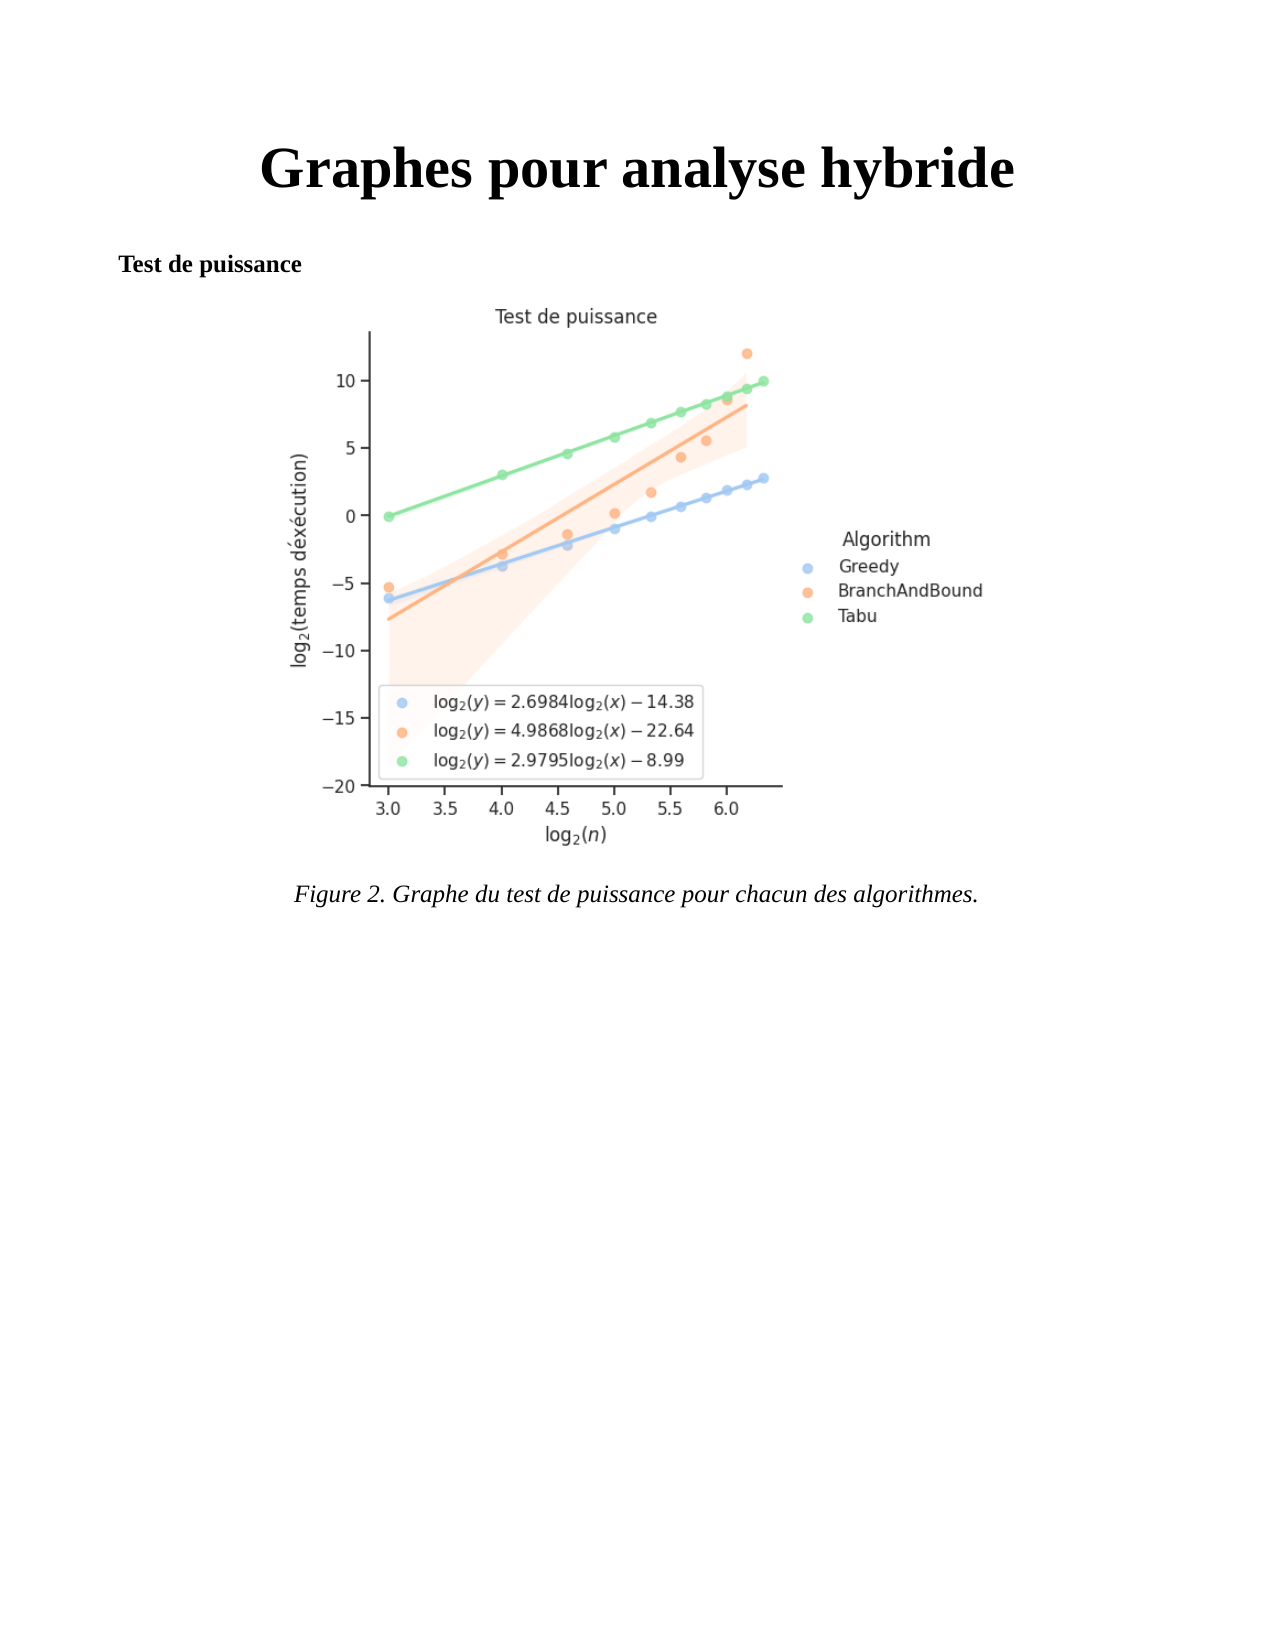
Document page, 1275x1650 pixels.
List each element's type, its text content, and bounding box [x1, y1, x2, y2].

subtitle Graphes pour analyse hybride [118, 133, 1157, 200]
text Figure 2. Graphe du test de puissance pour chacun des algorithmes. [118, 879, 1157, 908]
picture [276, 297, 999, 859]
text Test de puissance [118, 249, 1157, 278]
